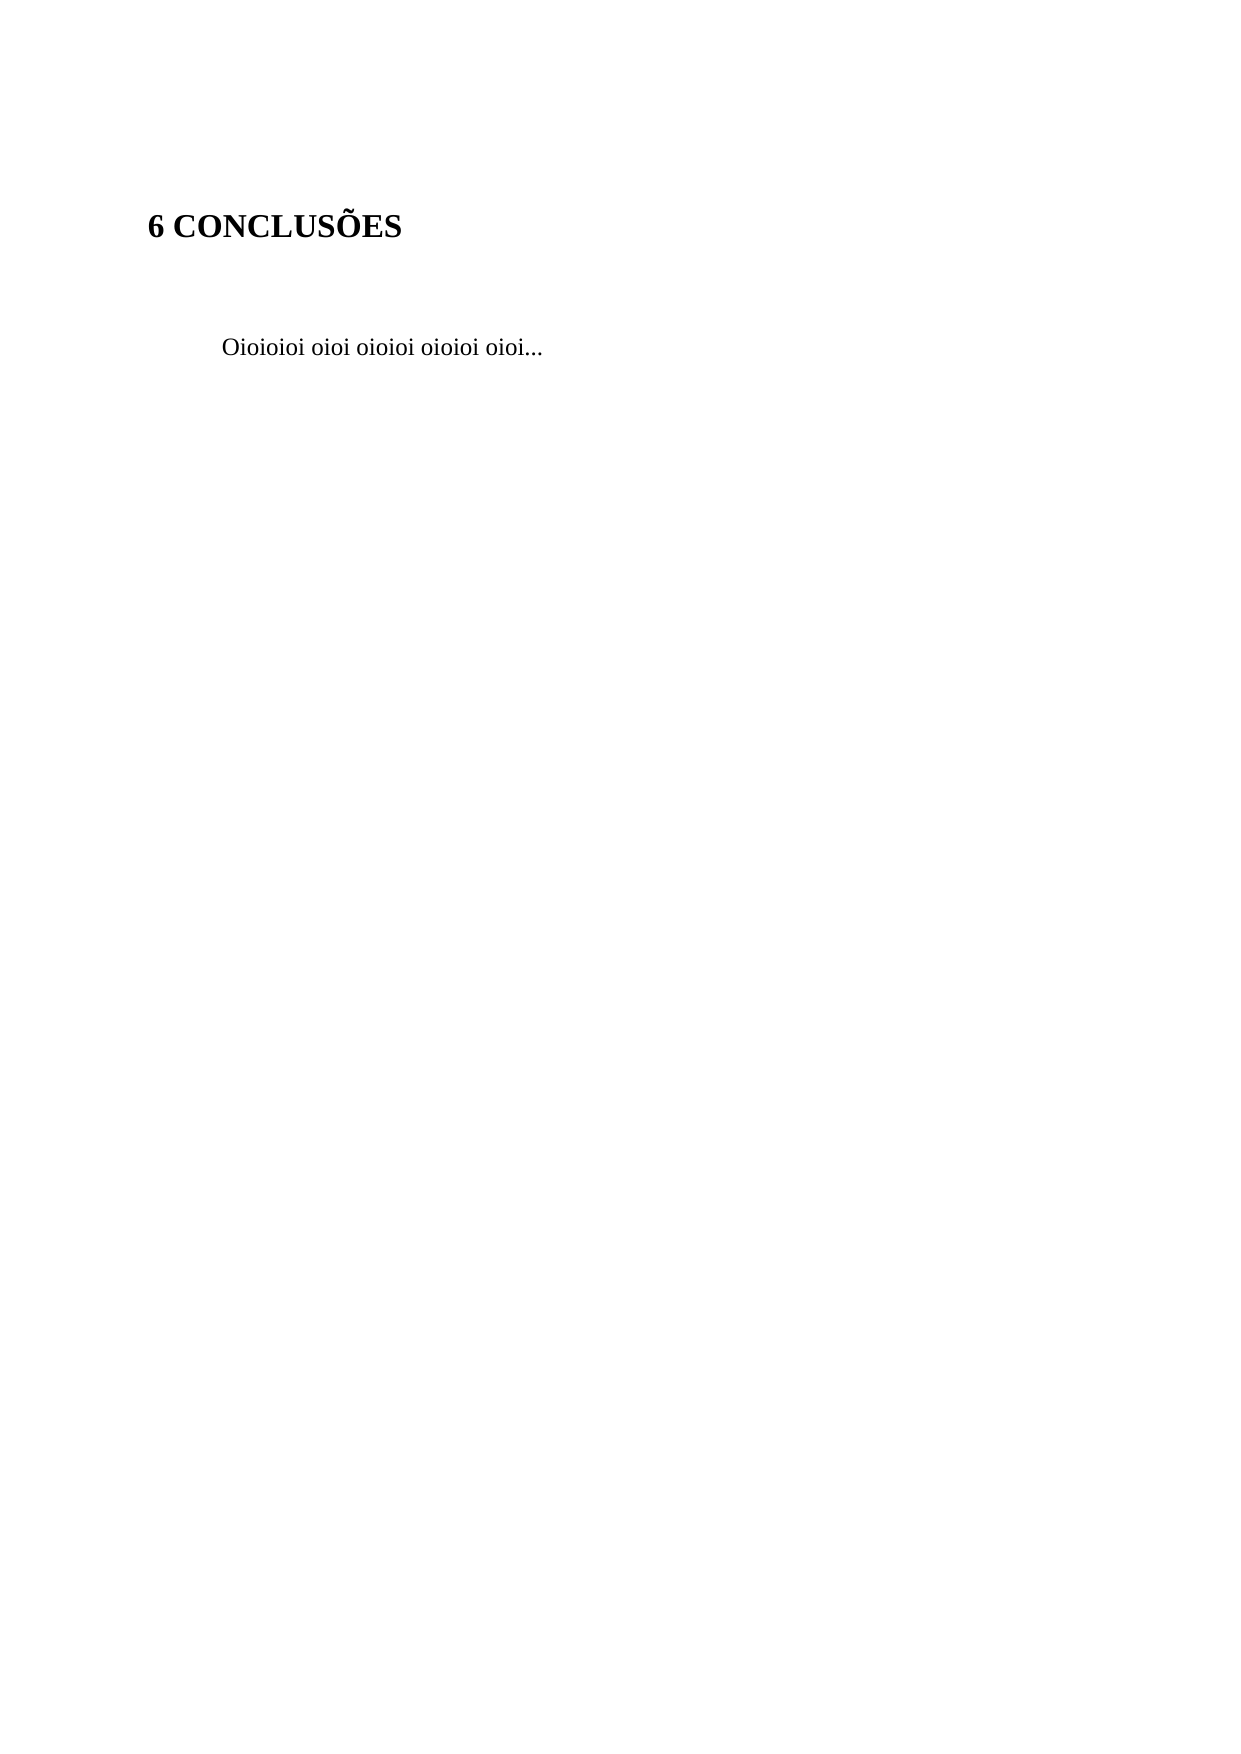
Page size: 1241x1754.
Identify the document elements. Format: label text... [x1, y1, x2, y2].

text Oioioioi oioi oioioi oioioi oioi... [148, 332, 1152, 361]
subtitle CONCLUSÕES [148, 206, 1152, 244]
